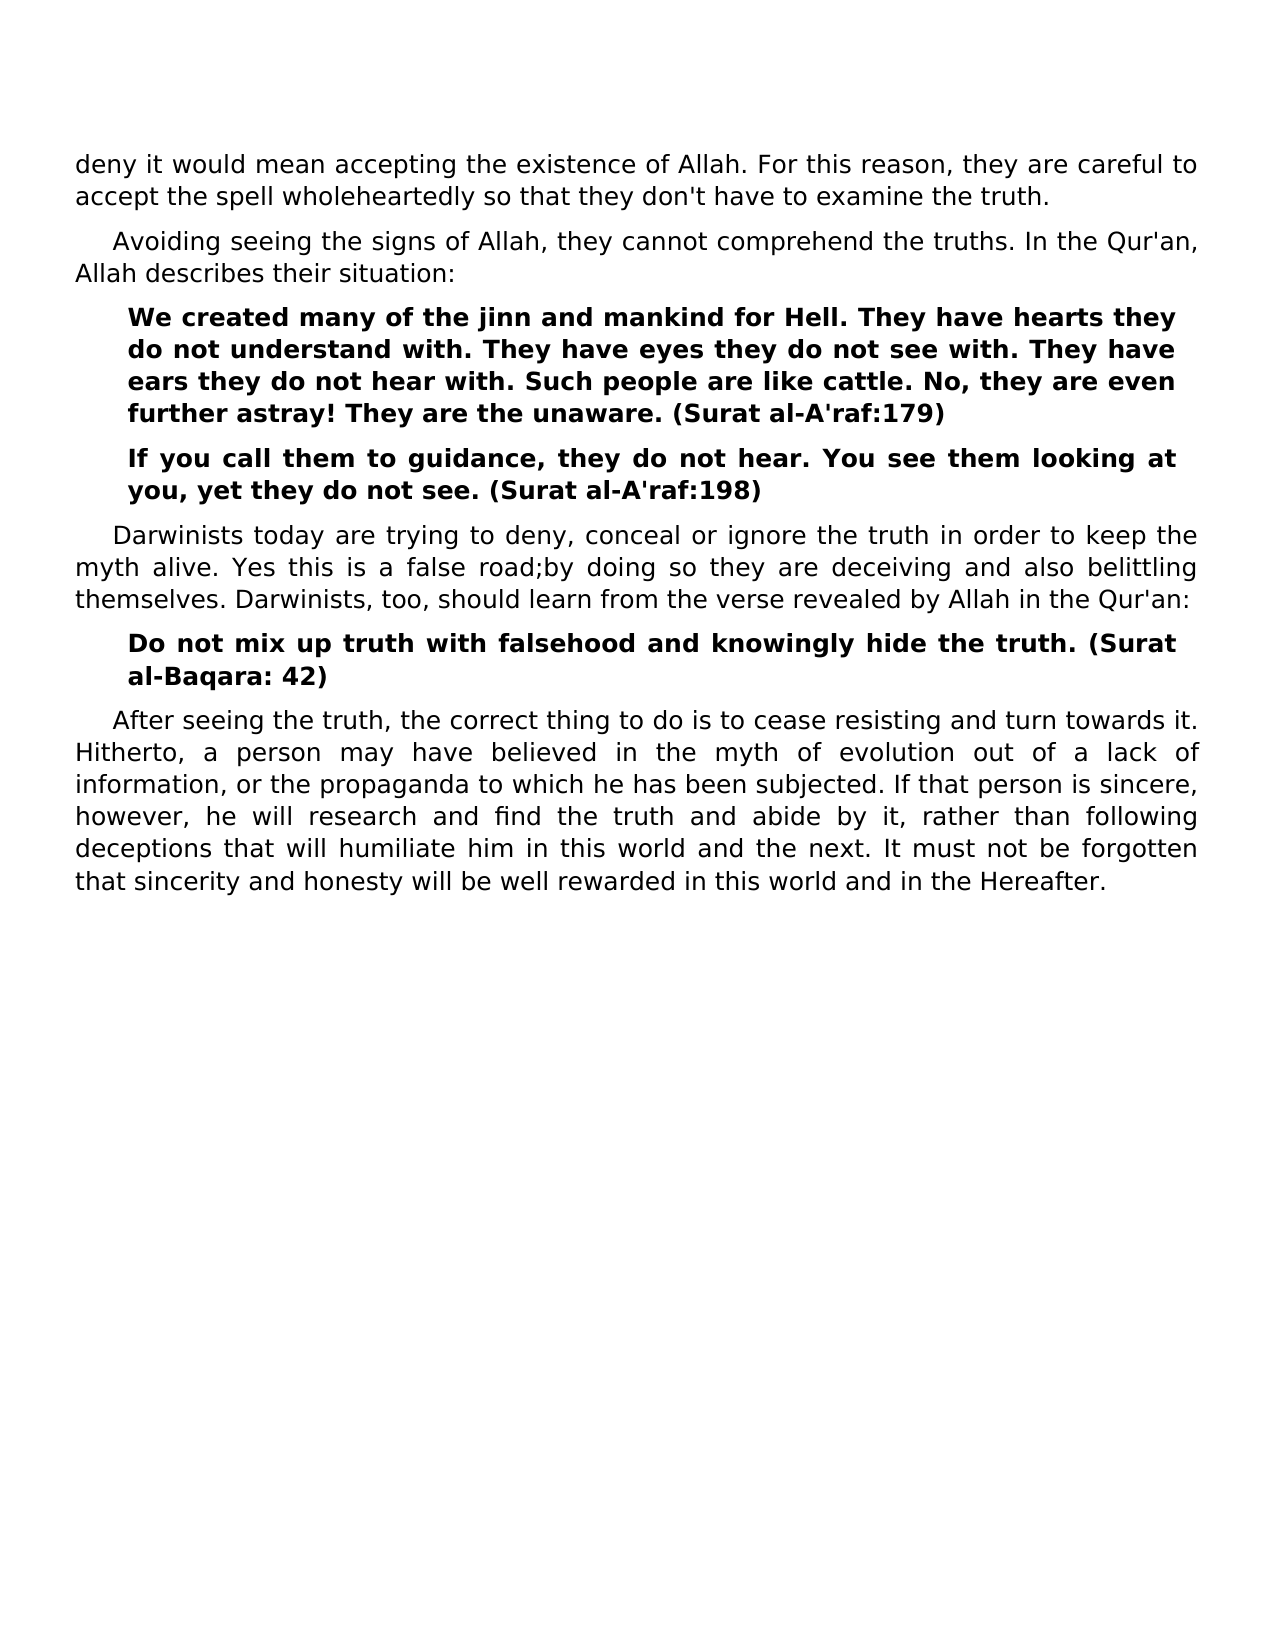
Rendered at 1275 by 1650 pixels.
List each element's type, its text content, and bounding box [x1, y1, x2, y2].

text Darwinists today are trying to deny, conceal or ignore the truth in order to keep the myth alive. Yes this is a false road;by doing so they are deceiving and also belittling themselves. Darwinists, too, should learn from the verse revealed by Allah in the Qur'an: [75, 521, 1200, 614]
text If you call them to guidance, they do not hear. You see them looking at you, yet they do not see. (Surat al-A'raf:198) [127, 444, 1177, 505]
text After seeing the truth, the correct thing to do is to cease resisting and turn towards it. Hitherto, a person may have believed in the myth of evolution out of a lack of information, or the propaganda to which he has been subjected. If that person is sincere, however, he will research and find the truth and abide by it, rather than following deceptions that will humiliate him in this world and the next. It must not be forgotten that sincerity and honesty will be well rewarded in this world and in the Hereafter. [75, 706, 1200, 896]
text deny it would mean accepting the existence of Allah. For this reason, they are careful to accept the spell wholeheartedly so that they don't have to examine the truth. [75, 150, 1200, 211]
text We created many of the jinn and mankind for Hell. They have hearts they do not understand with. They have eyes they do not see with. They have ears they do not hear with. Such people are like cattle. No, they are even further astray! They are the unaware. (Surat al-A'raf:179) [127, 303, 1177, 429]
text Avoiding seeing the signs of Allah, they cannot comprehend the truths. In the Qur'an, Allah describes their situation: [75, 227, 1200, 288]
text Do not mix up truth with falsehood and knowingly hide the truth. (Surat al-Baqara: 42) [127, 629, 1177, 691]
